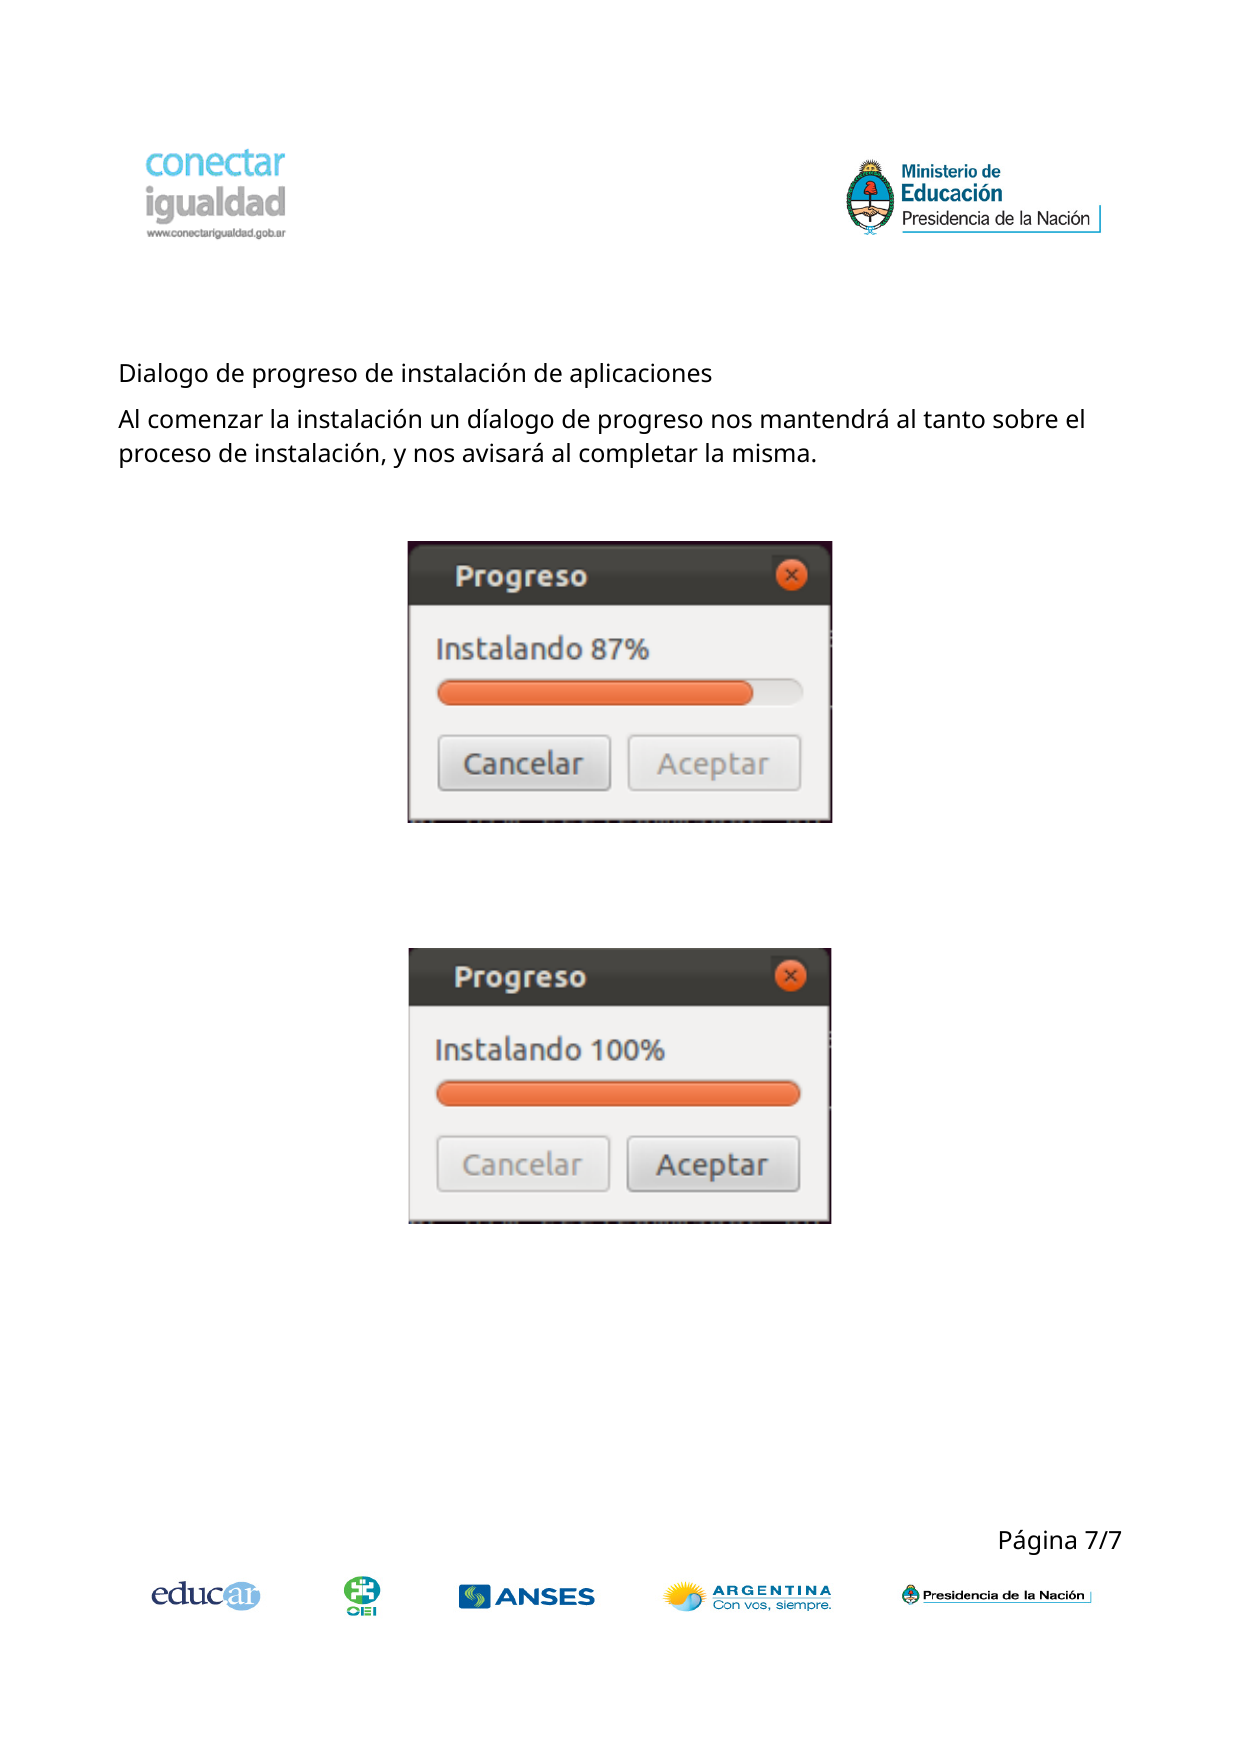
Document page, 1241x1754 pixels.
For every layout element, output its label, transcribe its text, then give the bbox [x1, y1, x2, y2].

picture [134, 1565, 1106, 1627]
picture [134, 127, 308, 271]
picture [407, 541, 833, 823]
picture [408, 948, 832, 1224]
picture [843, 156, 1103, 235]
text Dialogo de progreso de instalación de aplicaciones [118, 355, 1122, 389]
text Al comenzar la instalación un díalogo de progreso nos mantendrá al tanto sobre el proceso de instalación, y nos avisará al completar la misma. [118, 402, 1122, 470]
